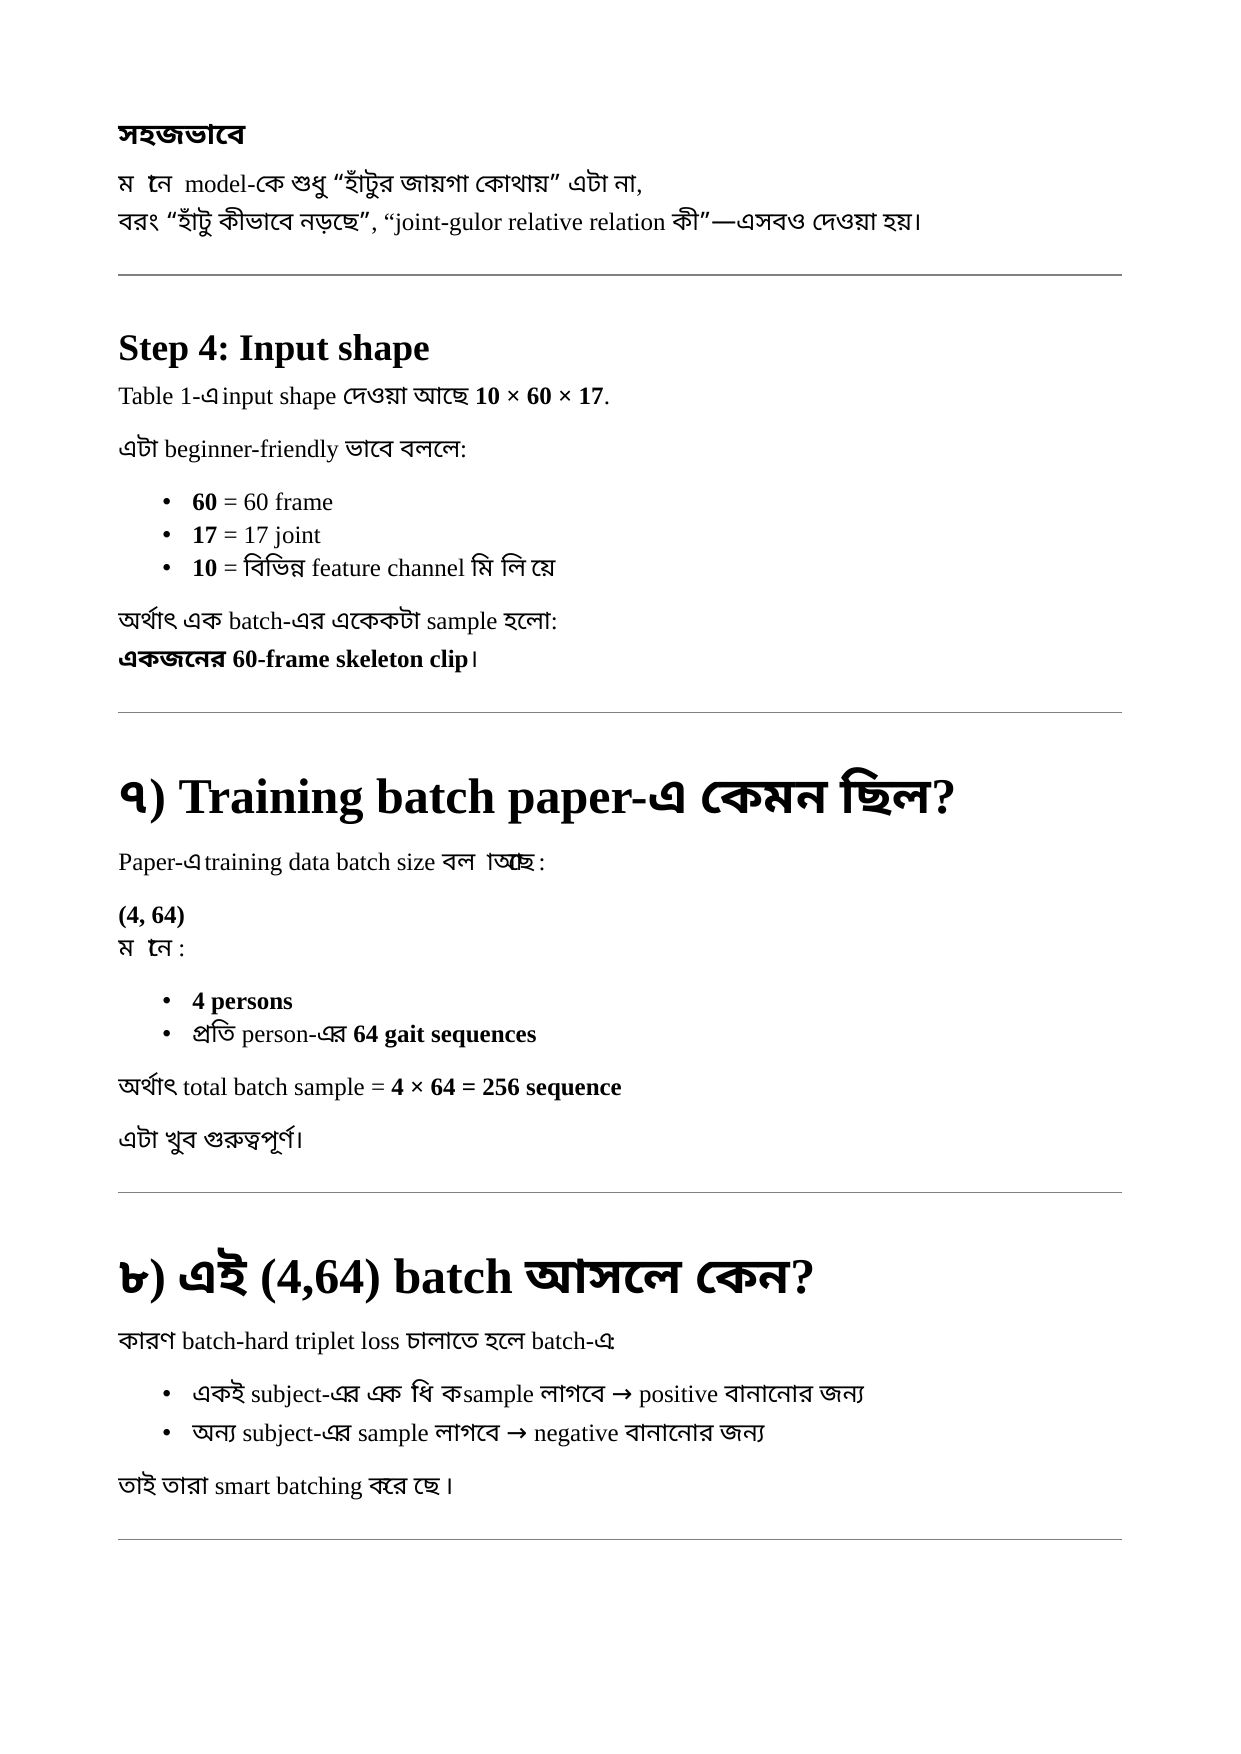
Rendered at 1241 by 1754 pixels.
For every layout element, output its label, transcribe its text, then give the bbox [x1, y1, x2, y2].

text এটা খুব গুরুত্বপূর্ণ। [118, 1126, 1122, 1158]
list 4 persons [162, 986, 1122, 1015]
list 60 = 60 frame [162, 487, 1122, 516]
text মানে model-কে শুধু “হাঁটুর জায়গা কোথায়” এটা না, বরং “হাঁটু কীভাবে নড়ছে”, “joint-gulor relative relation কী”—এসবও দেওয়া হয়। [118, 169, 1122, 241]
subtitle ৭) Training batch paper-এ কেমন ছিল? [118, 767, 1122, 834]
text অর্থাৎ total batch sample = 4 × 64 = 256 sequence [118, 1072, 1122, 1106]
text (4, 64) মানে: [118, 900, 1122, 967]
subtitle Step 4: Input shape [118, 325, 1122, 368]
text Table 1-এ input shape দেওয়া আছে 10 × 60 × 17. [118, 381, 1122, 414]
list প্রতি person-এর 64 gait sequences [162, 1019, 1122, 1053]
text তাই তারা smart batching করেছে। [118, 1471, 1122, 1505]
text অর্থাৎ এক batch-এর একেকটা sample হলো: একজনের 60-frame skeleton clip। [118, 606, 1122, 678]
subtitle সহজভাবে [118, 118, 1122, 156]
list 17 = 17 joint [162, 520, 1122, 549]
text কারণ batch-hard triplet loss চালাতে হলে batch-এ: [118, 1326, 1122, 1360]
list একই subject-এর একাধিক sample লাগবে → positive বানানোর জন্য [162, 1379, 1122, 1413]
list অন্য subject-এর sample লাগবে → negative বানানোর জন্য [162, 1418, 1122, 1452]
list 10 = বিভিন্ন feature channel মিলিয়ে [162, 553, 1122, 587]
text এটা beginner-friendly ভাবে বললে: [118, 434, 1122, 467]
text Paper-এ training data batch size বলা আছে: [118, 847, 1122, 880]
subtitle ৮) এই (4,64) batch আসলে কেন? [118, 1247, 1122, 1314]
